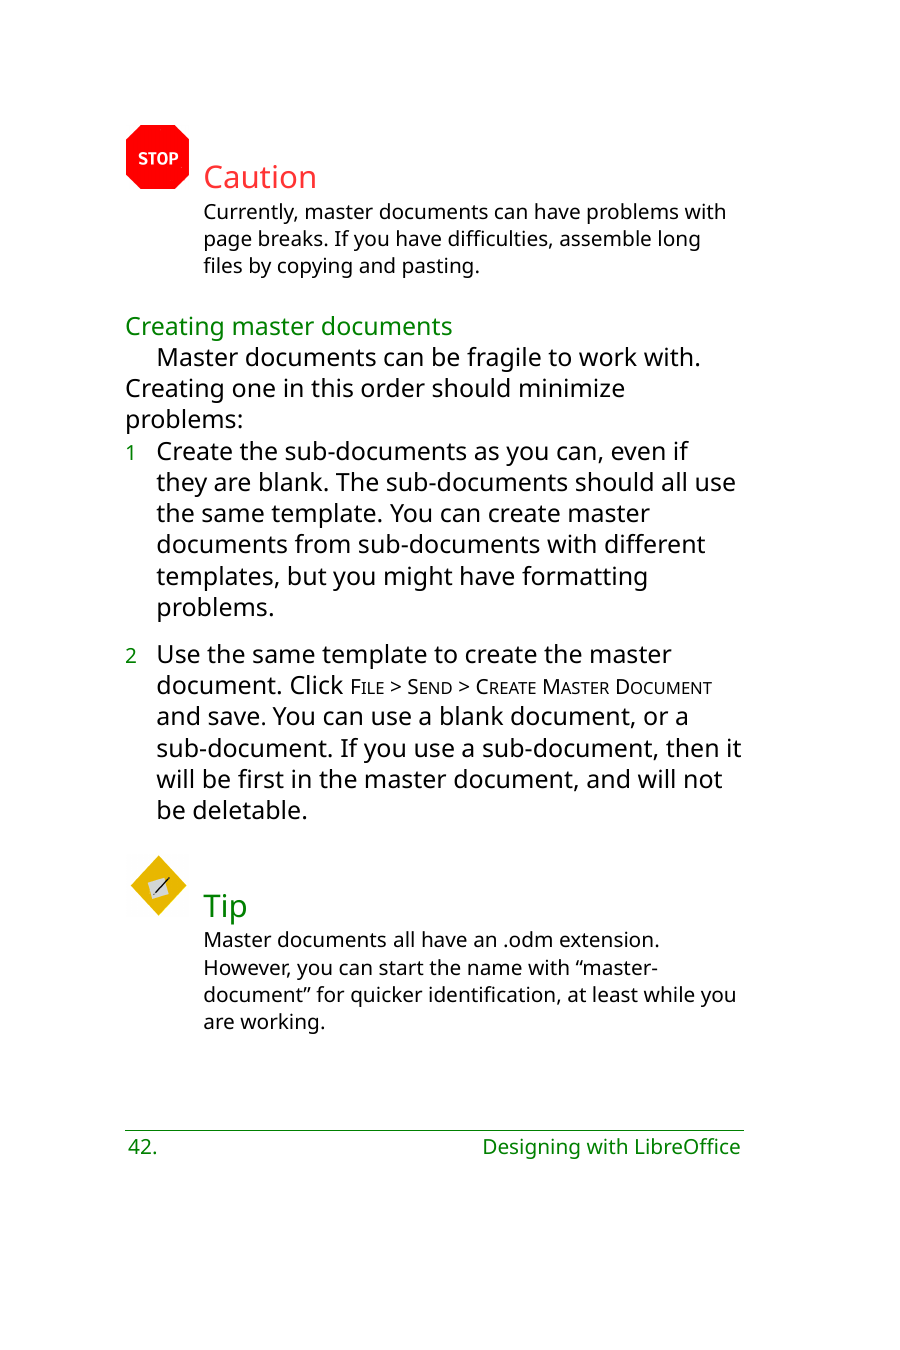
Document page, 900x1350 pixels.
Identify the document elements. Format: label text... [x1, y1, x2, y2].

text Master documents all have an .odm extension. However, you can start the name with “master-document” for quicker identification, at least while you are working. [203, 926, 744, 1034]
list Caution [125, 125, 744, 198]
picture [126, 854, 189, 917]
text Currently, master documents can have problems with page breaks. If you have difficulties, assemble long files by copying and pasting. [203, 198, 744, 279]
subtitle Creating master documents [125, 310, 744, 341]
list Tip [125, 853, 744, 926]
text Master documents can be fragile to work with. Creating one in this order should minimize problems: [125, 341, 744, 435]
list Create the sub-documents as you can, even if they are blank. The sub-documents should all use the same template. You can create master documents from sub-documents with different templates, but you might have formatting problems. [125, 435, 744, 623]
picture [126, 125, 189, 189]
list Use the same template to create the master document. Click File > Send > Create Master Document and save. You can use a blank document, or a sub-document. If you use a sub-document, then it will be first in the master document, and will not be deletable. [125, 638, 744, 826]
